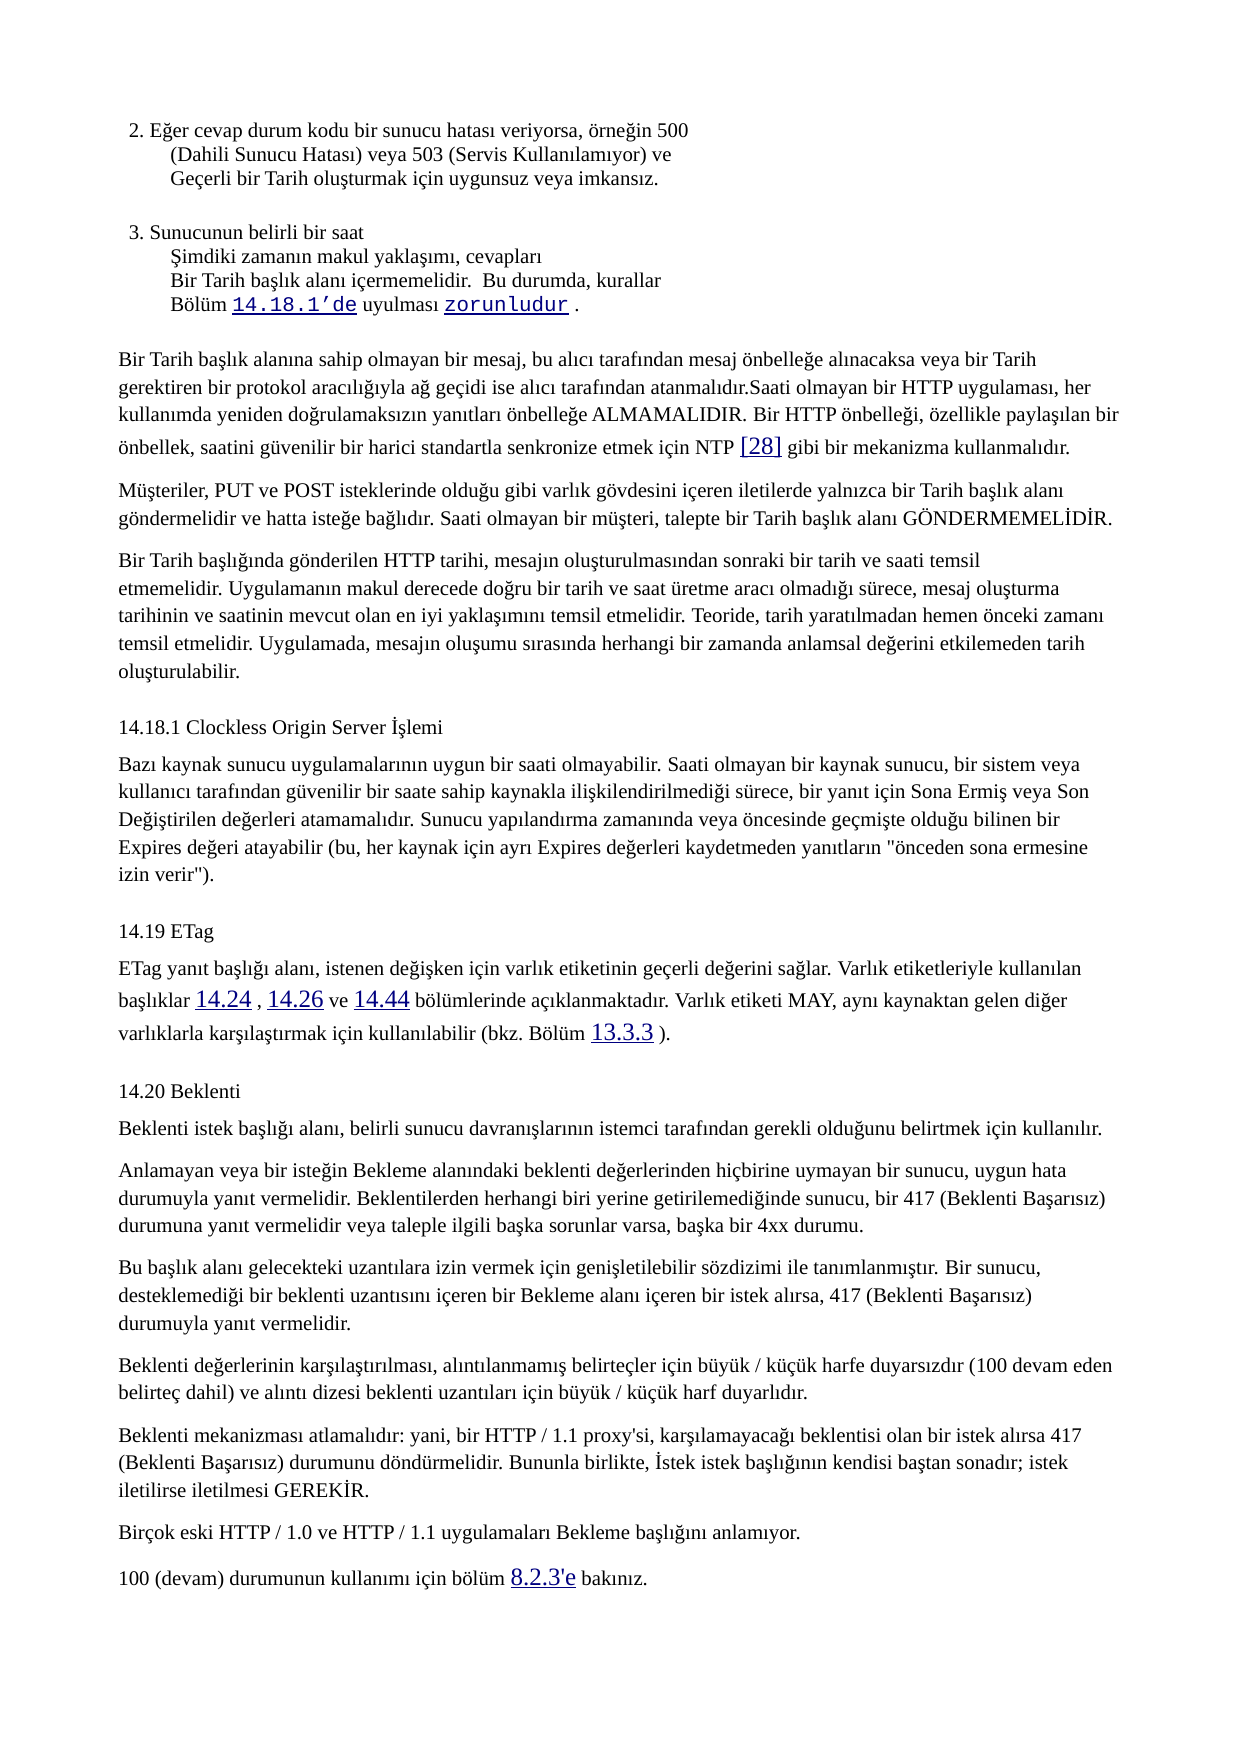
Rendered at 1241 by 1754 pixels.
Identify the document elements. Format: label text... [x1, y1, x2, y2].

text Bir Tarih başlığında gönderilen HTTP tarihi, mesajın oluşturulmasından sonraki bir tarih ve saati temsil etmemelidir. Uygulamanın makul derecede doğru bir tarih ve saat üretme aracı olmadığı sürece, mesaj oluşturma tarihinin ve saatinin mevcut olan en iyi yaklaşımını temsil etmelidir. Teoride, tarih yaratılmadan hemen önceki zamanı temsil etmelidir. Uygulamada, mesajın oluşumu sırasında herhangi bir zamanda anlamsal değerini etkilemeden tarih oluşturulabilir. [118, 548, 1122, 683]
text Müşteriler, PUT ve POST isteklerinde olduğu gibi varlık gövdesini içeren iletilerde yalnızca bir Tarih başlık alanı göndermelidir ve hatta isteğe bağlıdır. Saati olmayan bir müşteri, talepte bir Tarih başlık alanı GÖNDERMEMELİDİR. [118, 478, 1122, 530]
text Bir Tarih başlık alanına sahip olmayan bir mesaj, bu alıcı tarafından mesaj önbelleğe alınacaksa veya bir Tarih gerektiren bir protokol aracılığıyla ağ geçidi ise alıcı tarafından atanmalıdır.Saati olmayan bir HTTP uygulaması, her kullanımda yeniden doğrulamaksızın yanıtları önbelleğe ALMAMALIDIR. Bir HTTP önbelleği, özellikle paylaşılan bir önbellek, saatini güvenilir bir harici standartla senkronize etmek için NTP [28] gibi bir mekanizma kullanmalıdır. [118, 347, 1122, 459]
text 2. Eğer cevap durum kodu bir sunucu hatası veriyorsa, örneğin 500 [118, 118, 1122, 142]
text Geçerli bir Tarih oluşturmak için uygunsuz veya imkansız. [118, 166, 1122, 190]
text Bu başlık alanı gelecekteki uzantılara izin vermek için genişletilebilir sözdizimi ile tanımlanmıştır. Bir sunucu, desteklemediği bir beklenti uzantısını içeren bir Bekleme alanı içeren bir istek alırsa, 417 (Beklenti Başarısız) durumuyla yanıt vermelidir. [118, 1255, 1122, 1334]
subtitle 14.20 Beklenti [118, 1079, 1122, 1103]
text ETag yanıt başlığı alanı, istenen değişken için varlık etiketinin geçerli değerini sağlar. Varlık etiketleriyle kullanılan başlıklar 14.24 , 14.26 ve 14.44 bölümlerinde açıklanmaktadır. Varlık etiketi MAY, aynı kaynaktan gelen diğer varlıklarla karşılaştırmak için kullanılabilir (bkz. Bölüm 13.3.3 ). [118, 956, 1122, 1046]
text Bazı kaynak sunucu uygulamalarının uygun bir saati olmayabilir. Saati olmayan bir kaynak sunucu, bir sistem veya kullanıcı tarafından güvenilir bir saate sahip kaynakla ilişkilendirilmediği sürece, bir yanıt için Sona Ermiş veya Son Değiştirilen değerleri atamamalıdır. Sunucu yapılandırma zamanında veya öncesinde geçmişte olduğu bilinen bir Expires değeri atayabilir (bu, her kaynak için ayrı Expires değerleri kaydetmeden yanıtların "önceden sona ermesine izin verir"). [118, 752, 1122, 886]
text (Dahili Sunucu Hatası) veya 503 (Servis Kullanılamıyor) ve [118, 142, 1122, 166]
text 100 (devam) durumunun kullanımı için bölüm 8.2.3'e bakınız. [118, 1562, 1122, 1591]
text 3. Sunucunun belirli bir saat [118, 220, 1122, 244]
text Beklenti istek başlığı alanı, belirli sunucu davranışlarının istemci tarafından gerekli olduğunu belirtmek için kullanılır. [118, 1116, 1122, 1140]
text Birçok eski HTTP / 1.0 ve HTTP / 1.1 uygulamaları Bekleme başlığını anlamıyor. [118, 1520, 1122, 1544]
text Anlamayan veya bir isteğin Bekleme alanındaki beklenti değerlerinden hiçbirine uymayan bir sunucu, uygun hata durumuyla yanıt vermelidir. Beklentilerden herhangi biri yerine getirilemediğinde sunucu, bir 417 (Beklenti Başarısız) durumuna yanıt vermelidir veya taleple ilgili başka sorunlar varsa, başka bir 4xx durumu. [118, 1158, 1122, 1237]
text Bir Tarih başlık alanı içermemelidir. Bu durumda, kurallar [118, 268, 1122, 292]
text Şimdiki zamanın makul yaklaşımı, cevapları [118, 244, 1122, 268]
text Beklenti mekanizması atlamalıdır: yani, bir HTTP / 1.1 proxy'si, karşılamayacağı beklentisi olan bir istek alırsa 417 (Beklenti Başarısız) durumunu döndürmelidir. Bununla birlikte, İstek istek başlığının kendisi baştan sonadır; istek iletilirse iletilmesi GEREKİR. [118, 1422, 1122, 1502]
subtitle 14.19 ETag [118, 919, 1122, 943]
text Beklenti değerlerinin karşılaştırılması, alıntılanmamış belirteçler için büyük / küçük harfe duyarsızdır (100 devam eden belirteç dahil) ve alıntı dizesi beklenti uzantıları için büyük / küçük harf duyarlıdır. [118, 1353, 1122, 1404]
text Bölüm 14.18.1’de uyulması zorunludur . [118, 292, 1122, 318]
subtitle 14.18.1 Clockless Origin Server İşlemi [118, 715, 1122, 739]
